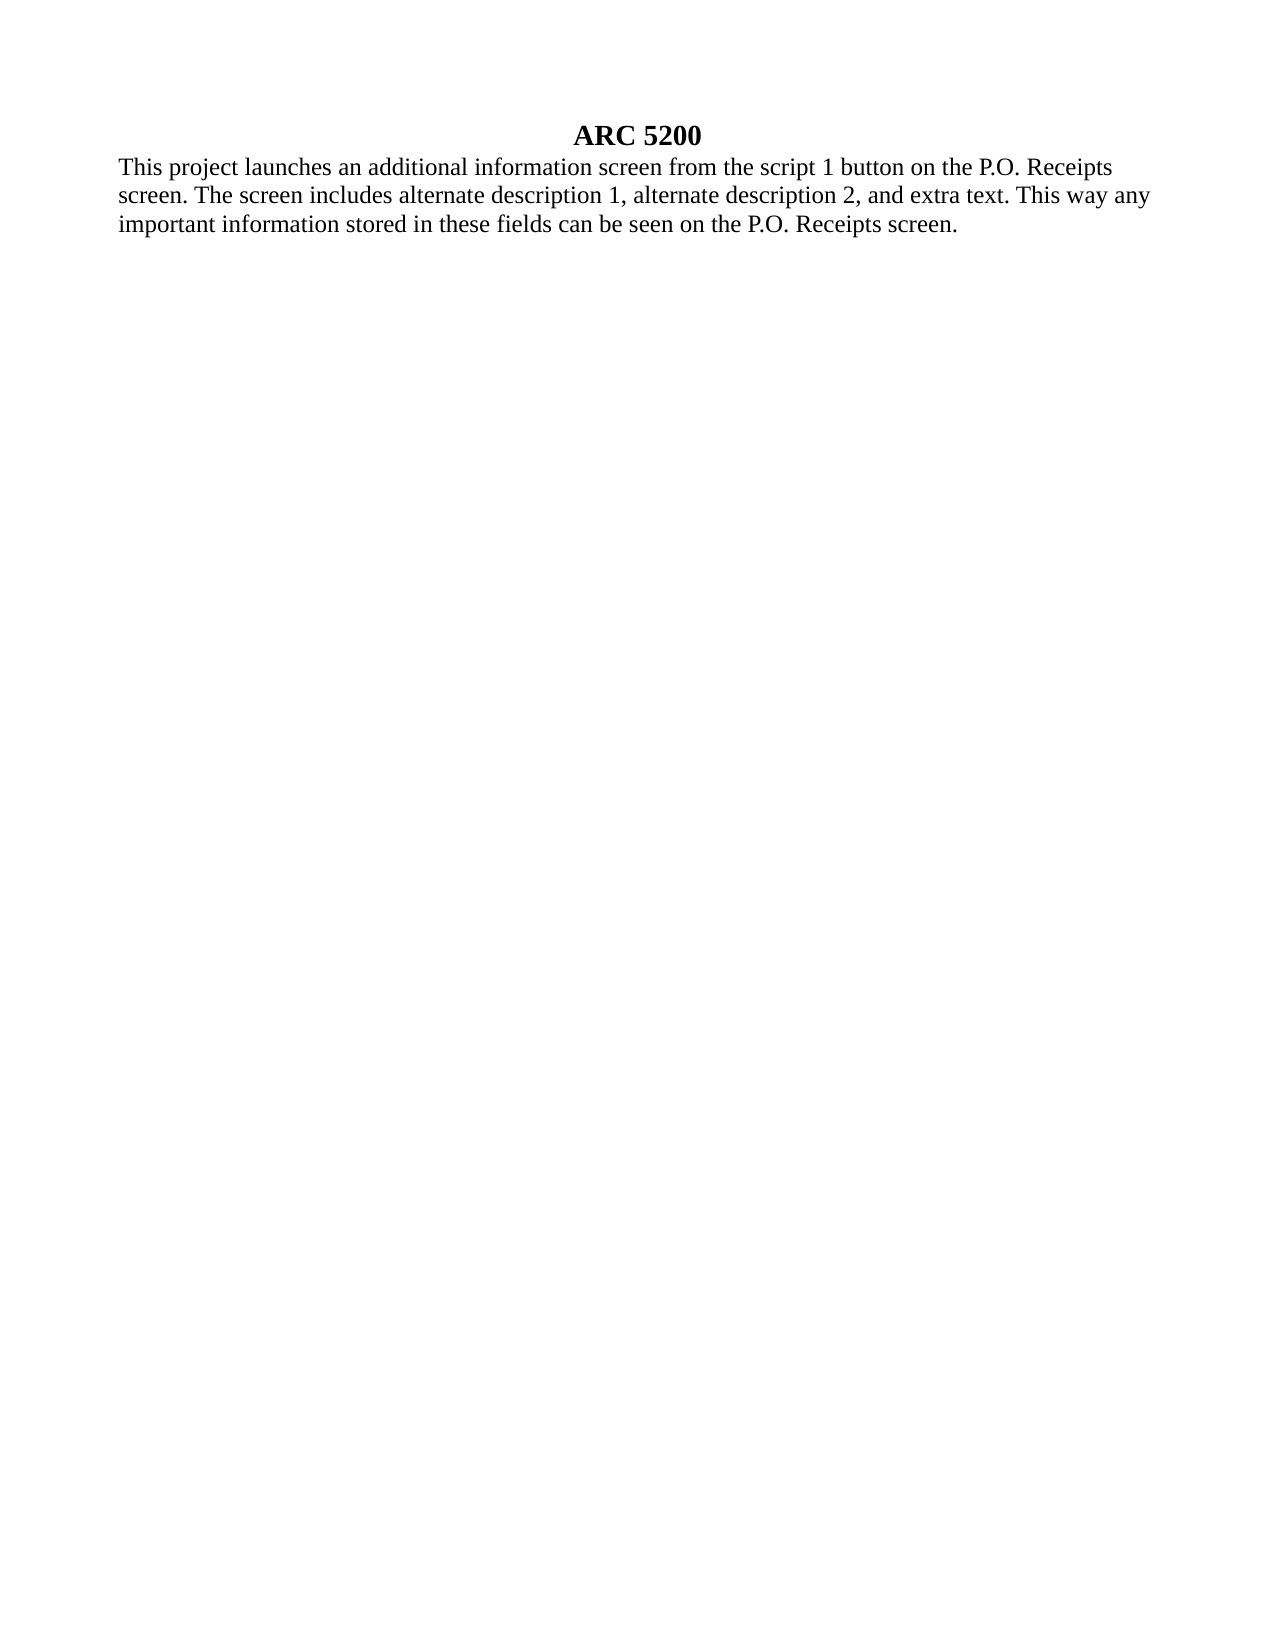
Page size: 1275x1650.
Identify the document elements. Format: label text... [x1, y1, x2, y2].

text ARC 5200 [118, 118, 1157, 152]
text This project launches an additional information screen from the script 1 button on the P.O. Receipts screen. The screen includes alternate description 1, alternate description 2, and extra text. This way any important information stored in these fields can be seen on the P.O. Receipts screen. [118, 152, 1157, 238]
